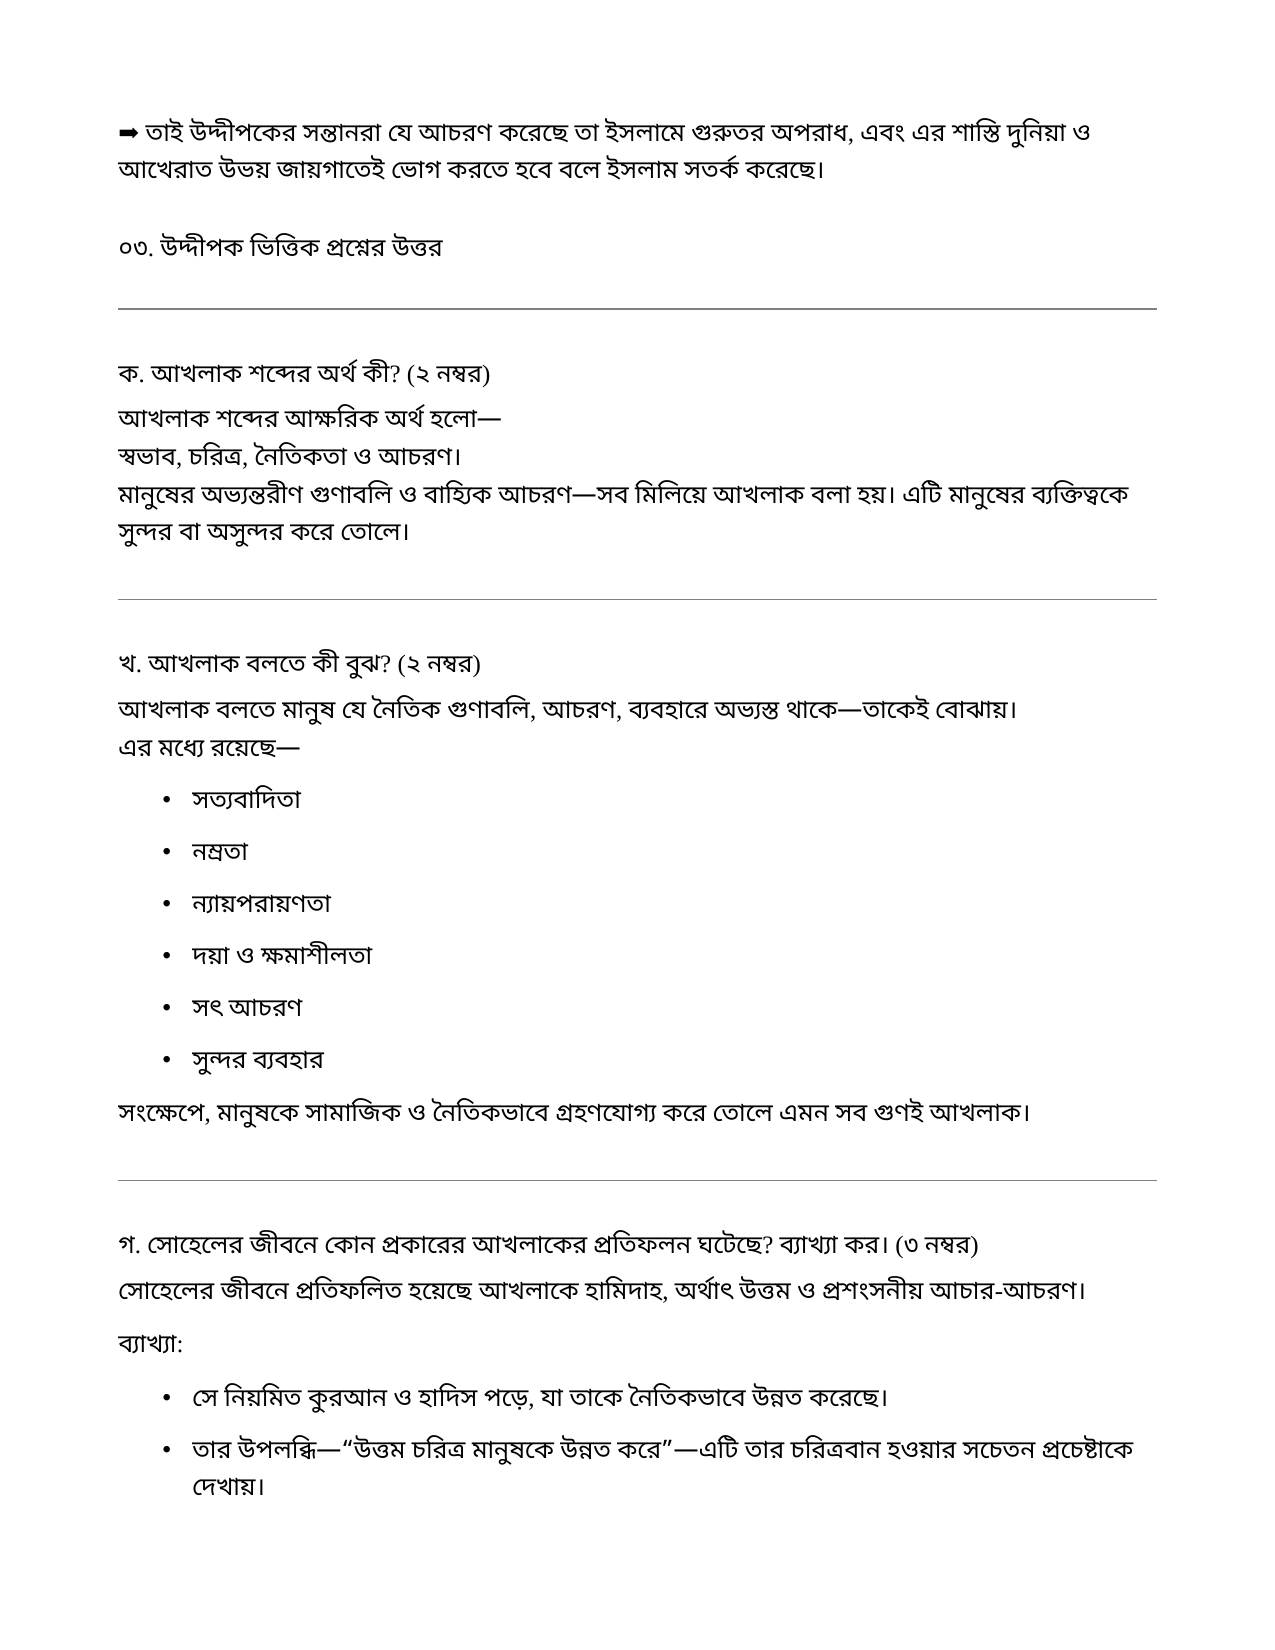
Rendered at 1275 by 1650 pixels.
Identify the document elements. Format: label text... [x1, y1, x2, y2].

subtitle গ. সোহেলের জীবনে কোন প্রকারের আখলাকের প্রতিফলন ঘটেছে? ব্যাখ্যা কর। (৩ নম্বর) [118, 1230, 1157, 1264]
text আখলাক শব্দের আক্ষরিক অর্থ হলো— স্বভাব, চরিত্র, নৈতিকতা ও আচরণ। মানুষের অভ্যন্তরীণ গুণাবলি ও বাহ্যিক আচরণ—সব মিলিয়ে আখলাক বলা হয়। এটি মানুষের ব্যক্তিত্বকে সুন্দর বা অসুন্দর করে তোলে। [118, 405, 1157, 551]
list দয়া ও ক্ষমাশীলতা [162, 942, 1157, 974]
text ➡️ তাই উদ্দীপকের সন্তানরা যে আচরণ করেছে তা ইসলামে গুরুতর অপরাধ, এবং এর শাস্তি দুনিয়া ও আখেরাত উভয় জায়গাতেই ভোগ করতে হবে বলে ইসলাম সতর্ক করেছে। [118, 118, 1157, 189]
subtitle ক. আখলাক শব্দের অর্থ কী? (২ নম্বর) [118, 359, 1157, 392]
list ন্যায়পরায়ণতা [162, 890, 1157, 922]
text ব্যাখ্যা: [118, 1329, 1157, 1363]
list সৎ আচরণ [162, 994, 1157, 1026]
list সে নিয়মিত কুরআন ও হাদিস পড়ে, যা তাকে নৈতিকভাবে উন্নত করেছে। [162, 1383, 1157, 1416]
subtitle খ. আখলাক বলতে কী বুঝ? (২ নম্বর) [118, 649, 1157, 683]
list তার উপলব্ধি—“উত্তম চরিত্র মানুষকে উন্নত করে”—এটি তার চরিত্রবান হওয়ার সচেতন প্রচেষ্টাকে দেখায়। [162, 1436, 1157, 1506]
list সত্যবাদিতা [162, 786, 1157, 818]
subtitle ০৩. উদ্দীপক ভিত্তিক প্রশ্নের উত্তর [118, 233, 1157, 267]
text সংক্ষেপে, মানুষকে সামাজিক ও নৈতিকভাবে গ্রহণযোগ্য করে তোলে এমন সব গুণই আখলাক। [118, 1098, 1157, 1131]
text আখলাক বলতে মানুষ যে নৈতিক গুণাবলি, আচরণ, ব্যবহারে অভ্যস্ত থাকে—তাকেই বোঝায়। এর মধ্যে রয়েছে— [118, 696, 1157, 767]
list নম্রতা [162, 838, 1157, 871]
text সোহেলের জীবনে প্রতিফলিত হয়েছে আখলাকে হামিদাহ, অর্থাৎ উত্তম ও প্রশংসনীয় আচার-আচরণ। [118, 1276, 1157, 1310]
list সুন্দর ব্যবহার [162, 1046, 1157, 1078]
